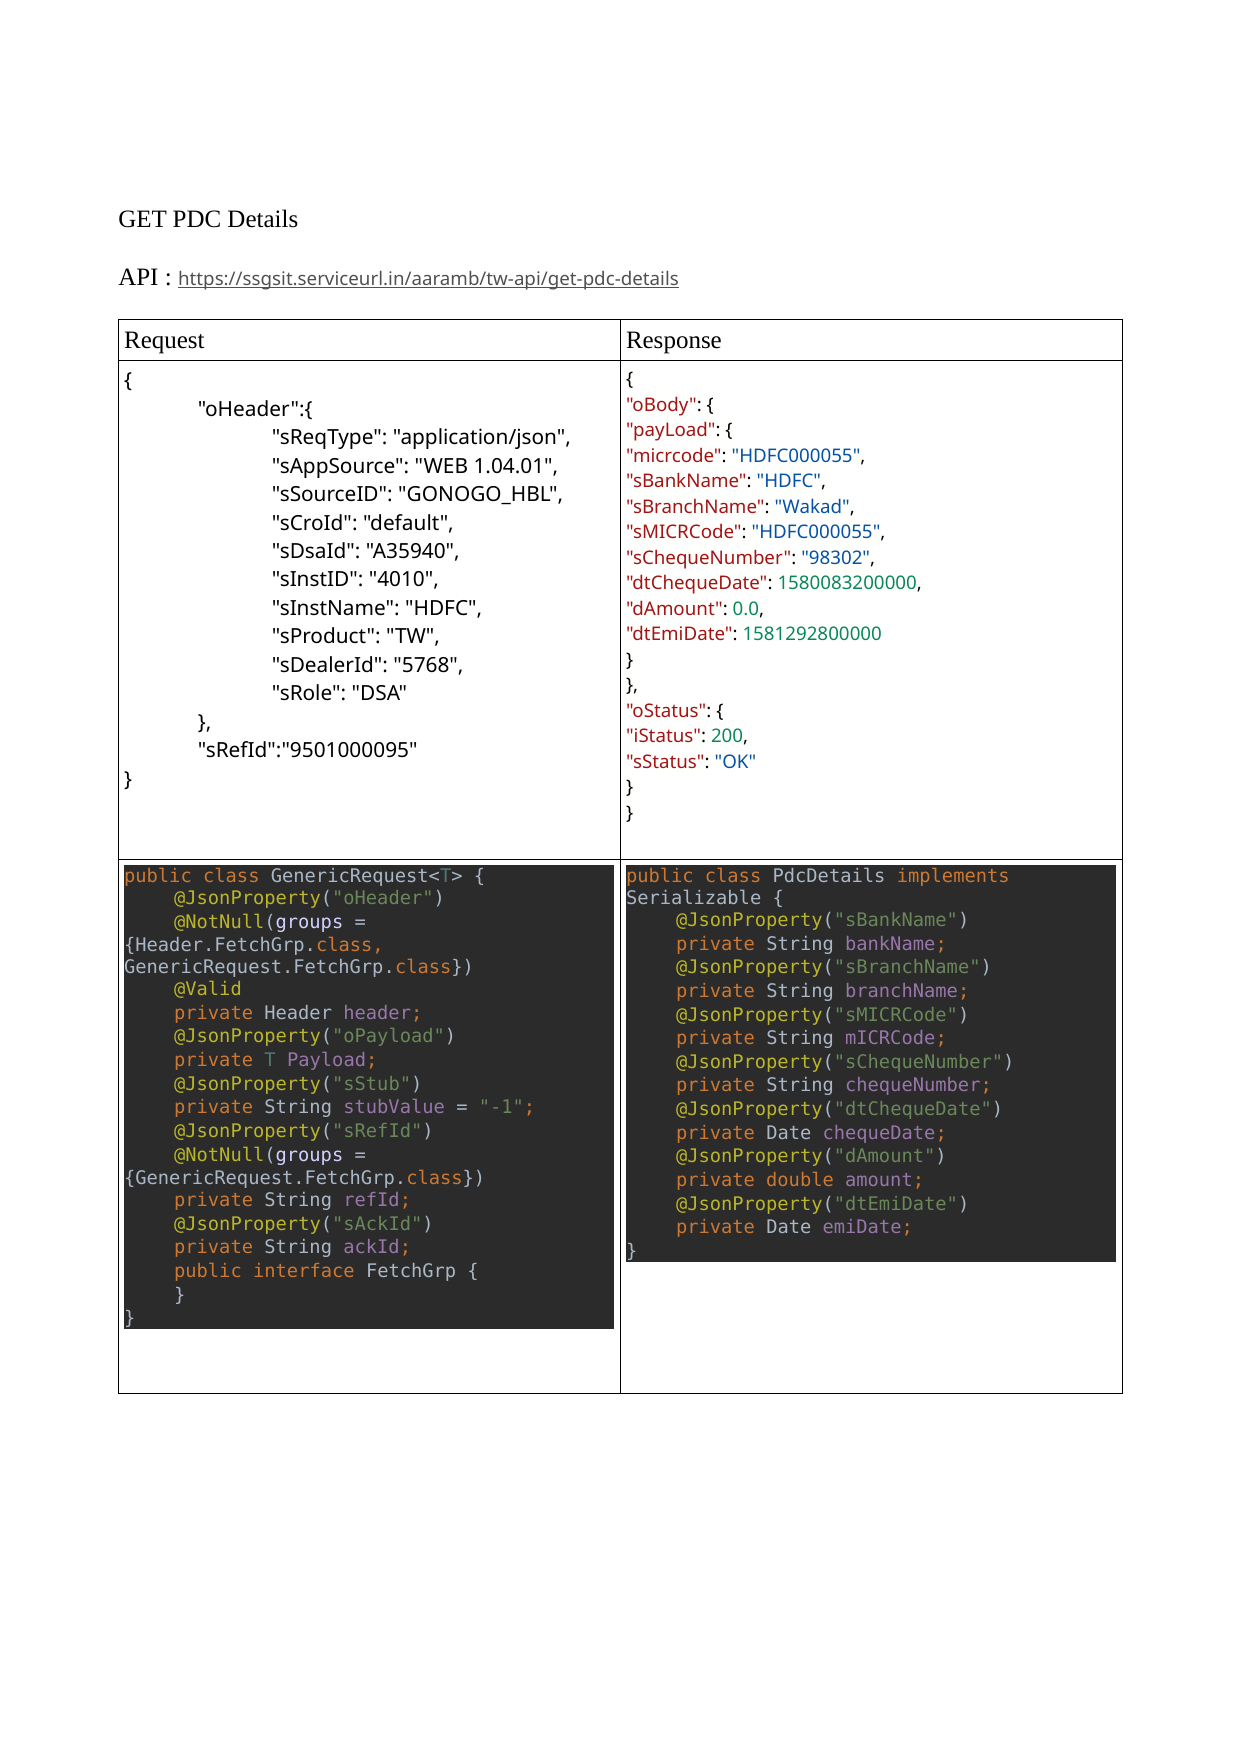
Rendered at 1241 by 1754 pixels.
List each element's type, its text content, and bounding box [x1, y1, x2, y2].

table_header Response [621, 320, 1122, 360]
table_cell public class PdcDetails implements Serializable { @JsonProperty("sBankName") private String bankName; @JsonProperty("sBranchName") private String branchName; @JsonProperty("sMICRCode") private String mICRCode; @JsonProperty("sChequeNumber") private String chequeNumber; @JsonProperty("dtChequeDate") private Date chequeDate; @JsonProperty("dAmount") private double amount; @JsonProperty("dtEmiDate") private Date emiDate; } [621, 860, 1122, 1393]
table_cell public class GenericRequest<T> { @JsonProperty("oHeader") @NotNull(groups = {Header.FetchGrp.class, GenericRequest.FetchGrp.class}) @Valid private Header header; @JsonProperty("oPayload") private T Payload; @JsonProperty("sStub") private String stubValue = "-1"; @JsonProperty("sRefId") @NotNull(groups = {GenericRequest.FetchGrp.class}) private String refId; @JsonProperty("sAckId") private String ackId; public interface FetchGrp { } } [119, 860, 620, 1393]
text GET PDC Details [118, 204, 1122, 233]
table_cell { "oHeader":{ "sReqType": "application/json", "sAppSource": "WEB 1.04.01", "sSourceID": "GONOGO_HBL", "sCroId": "default", "sDsaId": "A35940", "sInstID": "4010", "sInstName": "HDFC", "sProduct": "TW", "sDealerId": "5768", "sRole": "DSA" }, "sRefId":"9501000095" } [119, 361, 620, 859]
table_header Request [119, 320, 620, 360]
table_cell { "oBody": { "payLoad": { "micrcode": "HDFC000055", "sBankName": "HDFC", "sBranchName": "Wakad", "sMICRCode": "HDFC000055", "sChequeNumber": "98302", "dtChequeDate": 1580083200000, "dAmount": 0.0, "dtEmiDate": 1581292800000 } }, "oStatus": { "iStatus": 200, "sStatus": "OK" } } [621, 361, 1122, 859]
text API : https://ssgsit.serviceurl.in/aaramb/tw-api/get-pdc-details [118, 262, 1122, 291]
